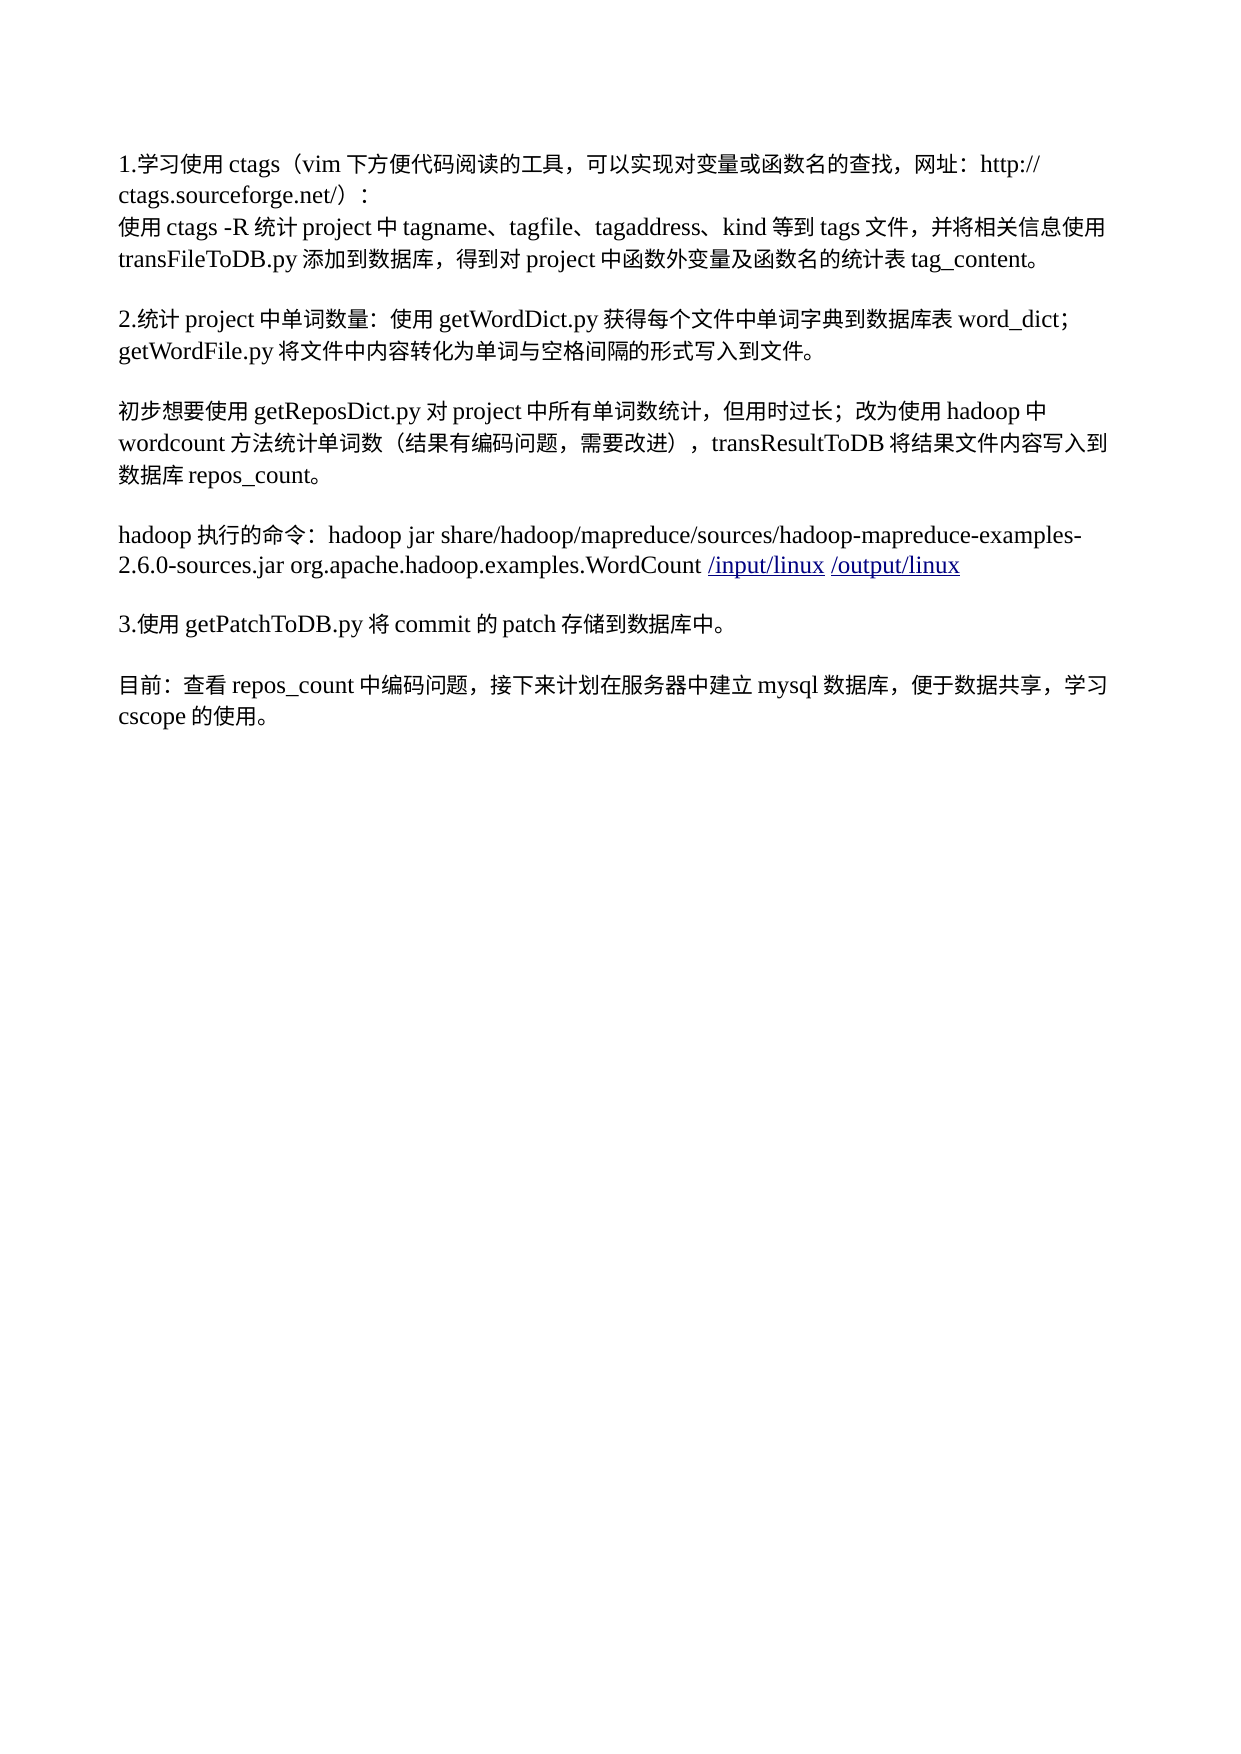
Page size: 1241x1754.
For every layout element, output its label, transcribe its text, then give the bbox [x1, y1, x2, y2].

text 3.使用getPatchToDB.py将commit的patch存储到数据库中。 [118, 607, 1122, 639]
text 初步想要使用getReposDict.py对project中所有单词数统计，但用时过长；改为使用hadoop中wordcount方法统计单词数（结果有编码问题，需要改进），transResultToDB将结果文件内容写入到数据库repos_count。 [118, 394, 1122, 489]
text 1.学习使用ctags（vim下方便代码阅读的工具，可以实现对变量或函数名的查找，网址：http://ctags.sourceforge.net/）： [118, 147, 1122, 210]
text hadoop执行的命令：hadoop jar share/hadoop/mapreduce/sources/hadoop-mapreduce-examples-2.6.0-sources.jar org.apache.hadoop.examples.WordCount /input/linux /output/linux [118, 518, 1122, 578]
text 2.统计project中单词数量：使用getWordDict.py获得每个文件中单词字典到数据库表word_dict；getWordFile.py将文件中内容转化为单词与空格间隔的形式写入到文件。 [118, 302, 1122, 366]
text 目前：查看repos_count中编码问题，接下来计划在服务器中建立mysql数据库，便于数据共享，学习cscope的使用。 [118, 668, 1122, 731]
text 使用ctags -R统计project中tagname、tagfile、tagaddress、kind等到tags文件，并将相关信息使用transFileToDB.py添加到数据库，得到对project中函数外变量及函数名的统计表tag_content。 [118, 210, 1122, 273]
